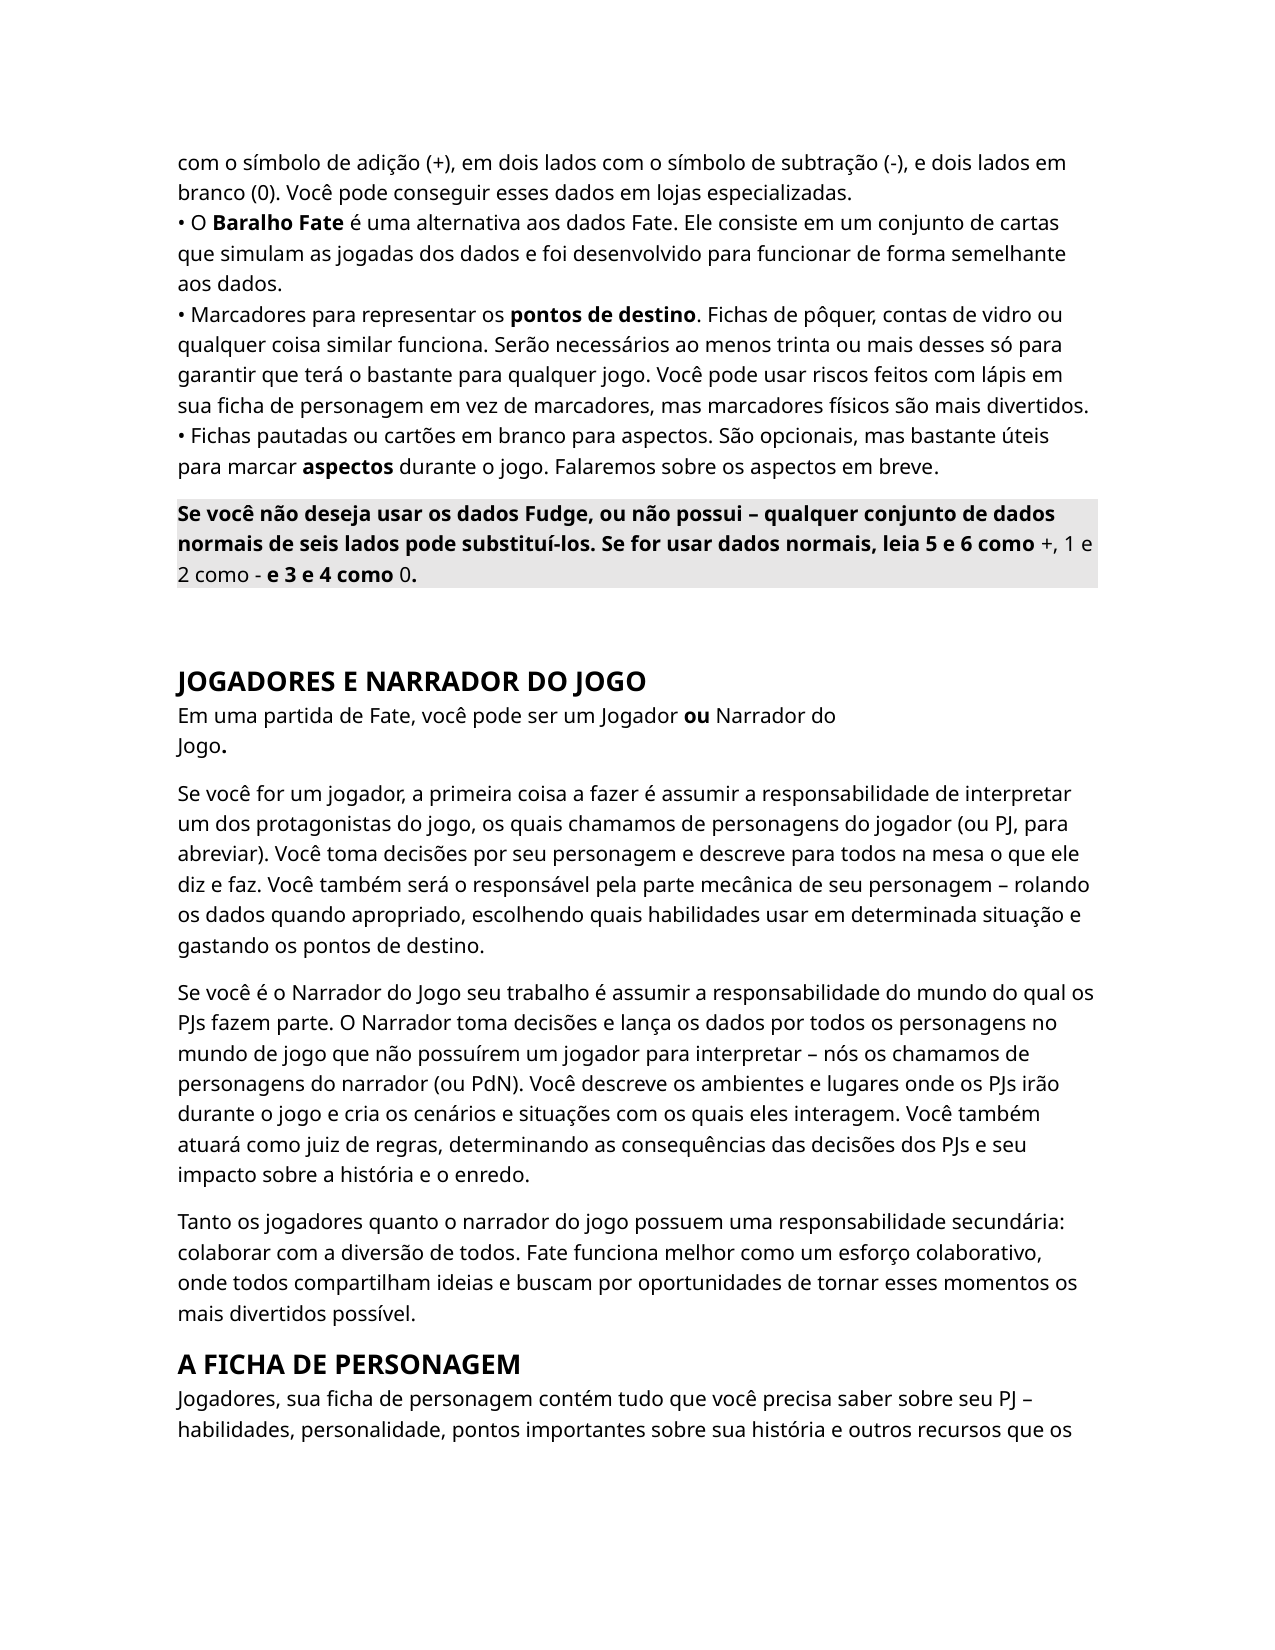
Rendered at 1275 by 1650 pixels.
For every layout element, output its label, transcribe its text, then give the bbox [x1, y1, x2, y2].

text Se você é o Narrador do Jogo seu trabalho é assumir a responsabilidade do mundo do qual os PJs fazem parte. O Narrador toma decisões e lança os dados por todos os personagens no mundo de jogo que não possuírem um jogador para interpretar – nós os chamamos de personagens do narrador (ou PdN). Você descreve os ambientes e lugares onde os PJs irão durante o jogo e cria os cenários e situações com os quais eles interagem. Você também atuará como juiz de regras, determinando as consequências das decisões dos PJs e seu impacto sobre a história e o enredo. [177, 978, 1098, 1189]
text JOGADORES E NARRADOR DO JOGO Em uma partida de Fate, você pode ser um Jogador ou Narrador do Jogo. [177, 662, 1098, 760]
text com o símbolo de adição (+), em dois lados com o símbolo de subtração (-), e dois lados em branco (0). Você pode conseguir esses dados em lojas especializadas. • O Baralho Fate é uma alternativa aos dados Fate. Ele consiste em um conjunto de cartas que simulam as jogadas dos dados e foi desenvolvido para funcionar de forma semelhante aos dados. • Marcadores para representar os pontos de destino. Fichas de pôquer, contas de vidro ou qualquer coisa similar funciona. Serão necessários ao menos trinta ou mais desses só para garantir que terá o bastante para qualquer jogo. Você pode usar riscos feitos com lápis em sua ficha de personagem em vez de marcadores, mas marcadores físicos são mais divertidos. • Fichas pautadas ou cartões em branco para aspectos. São opcionais, mas bastante úteis para marcar aspectos durante o jogo. Falaremos sobre os aspectos em breve. [177, 148, 1098, 480]
text A FICHA DE PERSONAGEM Jogadores, sua ficha de personagem contém tudo que você precisa saber sobre seu PJ – habilidades, personalidade, pontos importantes sobre sua história e outros recursos que os [177, 1346, 1098, 1443]
text Se você for um jogador, a primeira coisa a fazer é assumir a responsabilidade de interpretar um dos protagonistas do jogo, os quais chamamos de personagens do jogador (ou PJ, para abreviar). Você toma decisões por seu personagem e descreve para todos na mesa o que ele diz e faz. Você também será o responsável pela parte mecânica de seu personagem – rolando os dados quando apropriado, escolhendo quais habilidades usar em determinada situação e gastando os pontos de destino. [177, 779, 1098, 959]
text Se você não deseja usar os dados Fudge, ou não possui – qualquer conjunto de dados normais de seis lados pode substituí-los. Se for usar dados normais, leia 5 e 6 como +, 1 e 2 como - e 3 e 4 como 0. [177, 499, 1098, 588]
text Tanto os jogadores quanto o narrador do jogo possuem uma responsabilidade secundária: colaborar com a diversão de todos. Fate funciona melhor como um esforço colaborativo, onde todos compartilham ideias e buscam por oportunidades de tornar esses momentos os mais divertidos possível. [177, 1207, 1098, 1327]
